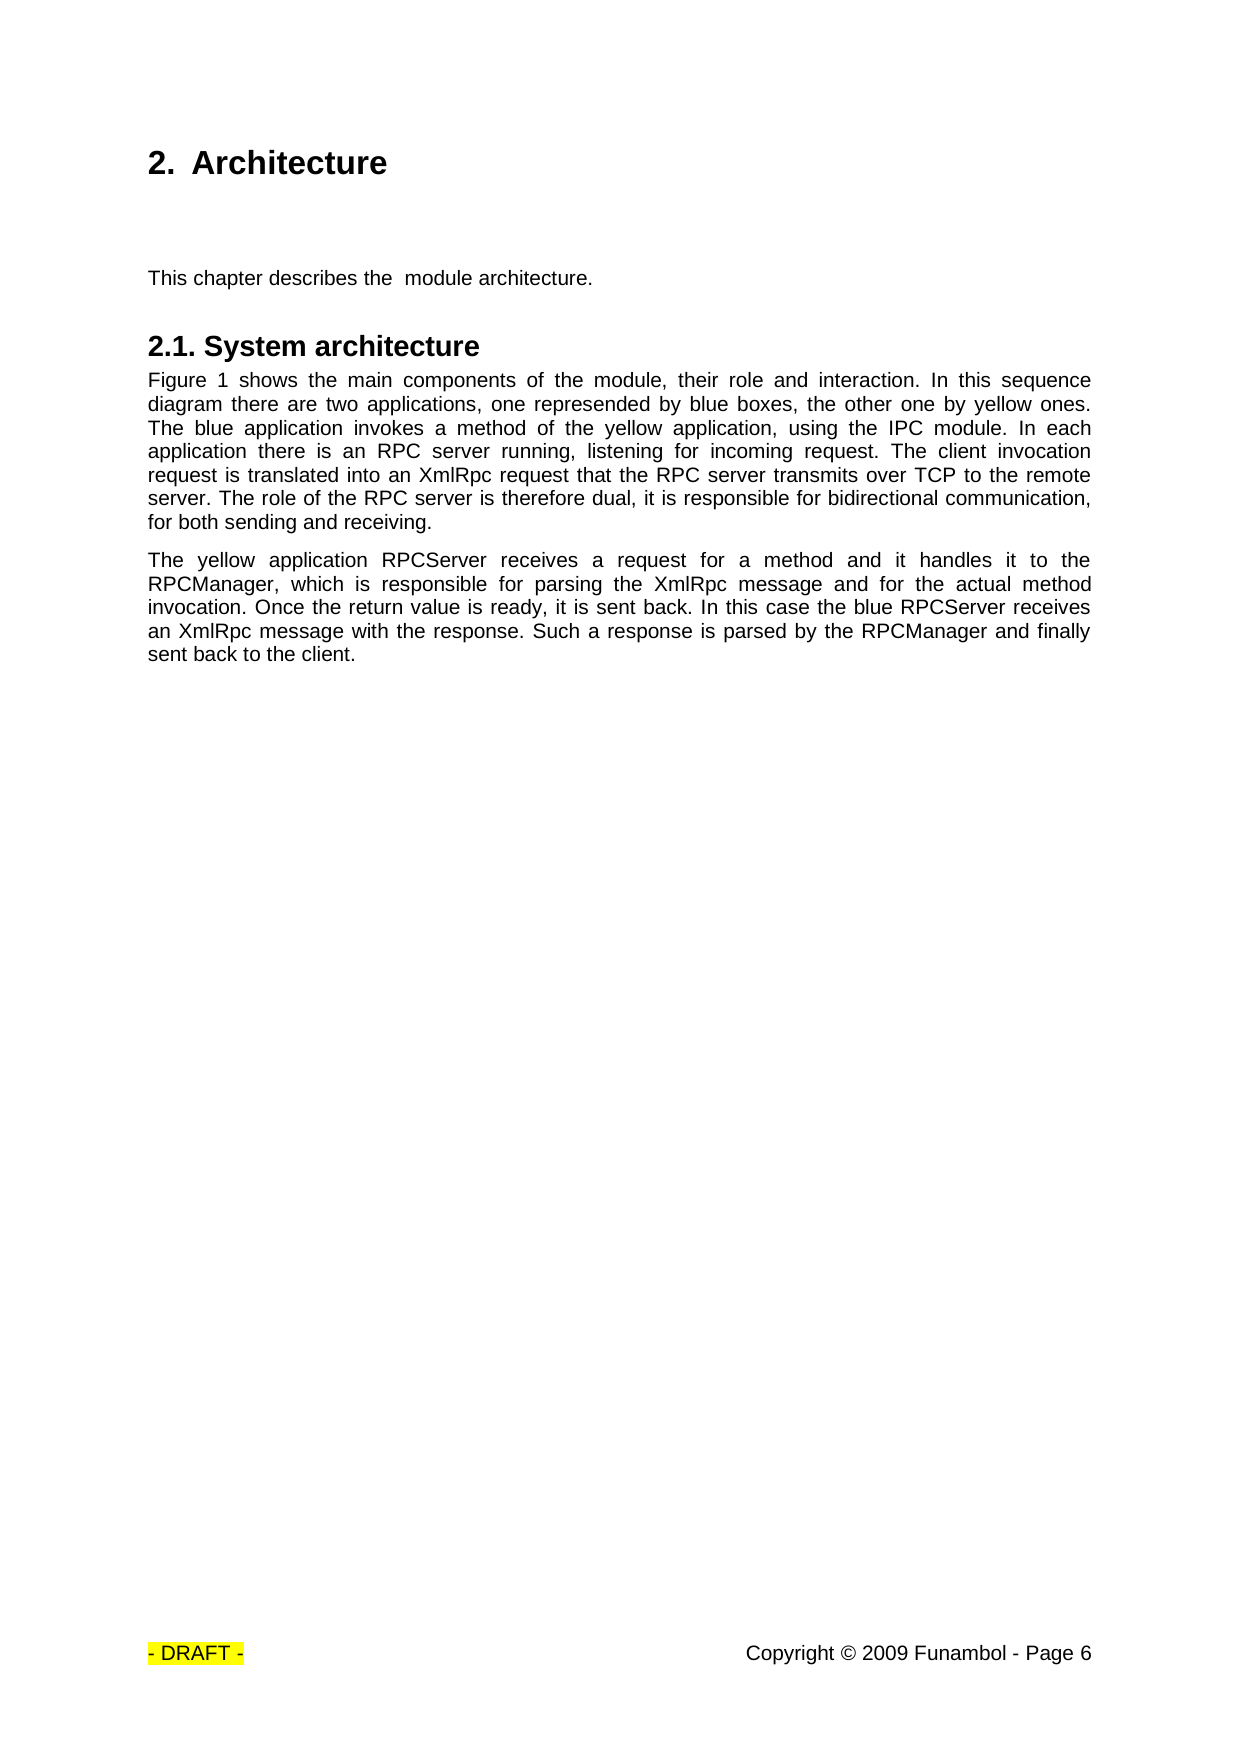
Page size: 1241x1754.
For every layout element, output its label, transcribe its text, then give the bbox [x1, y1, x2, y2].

subtitle System architecture [148, 330, 1093, 363]
subtitle Architecture [148, 144, 1093, 181]
text This chapter describes the module architecture. [148, 267, 1093, 290]
text Figure 1 shows the main components of the module, their role and interaction. In this sequence diagram there are two applications, one represended by blue boxes, the other one by yellow ones. The blue application invokes a method of the yellow application, using the IPC module. In each application there is an RPC server running, listening for incoming request. The client invocation request is translated into an XmlRpc request that the RPC server transmits over TCP to the remote server. The role of the RPC server is therefore dual, it is responsible for bidirectional communication, for both sending and receiving. [148, 369, 1093, 534]
text The yellow application RPCServer receives a request for a method and it handles it to the RPCManager, which is responsible for parsing the XmlRpc message and for the actual method invocation. Once the return value is ready, it is sent back. In this case the blue RPCServer receives an XmlRpc message with the response. Such a response is parsed by the RPCManager and finally sent back to the client. [148, 549, 1093, 666]
